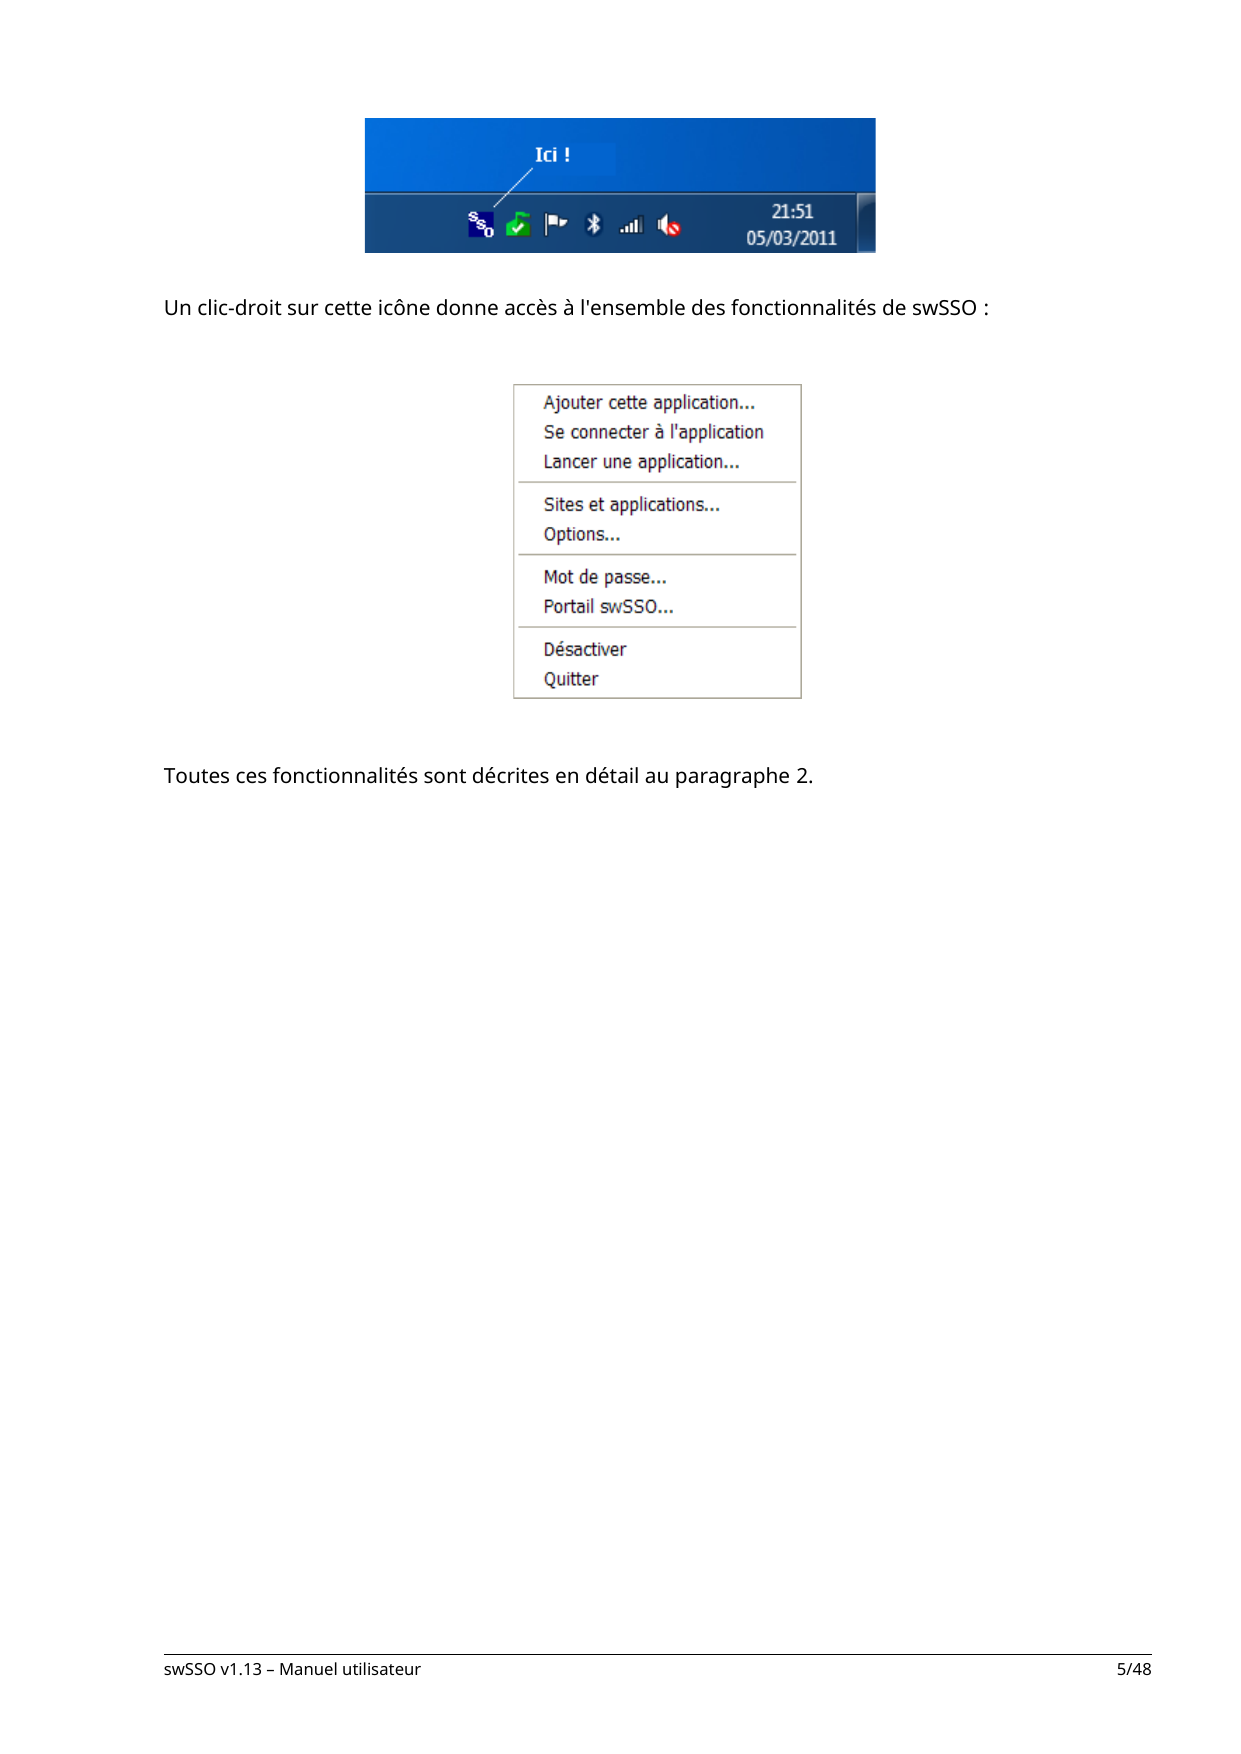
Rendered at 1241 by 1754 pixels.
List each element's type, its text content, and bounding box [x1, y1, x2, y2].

text Un clic-droit sur cette icône donne accès à l'ensemble des fonctionnalités de swSSO : [164, 293, 1152, 322]
text Toutes ces fonctionnalités sont décrites en détail au paragraphe 2. [164, 762, 1152, 790]
picture [364, 118, 876, 253]
picture [513, 384, 802, 699]
